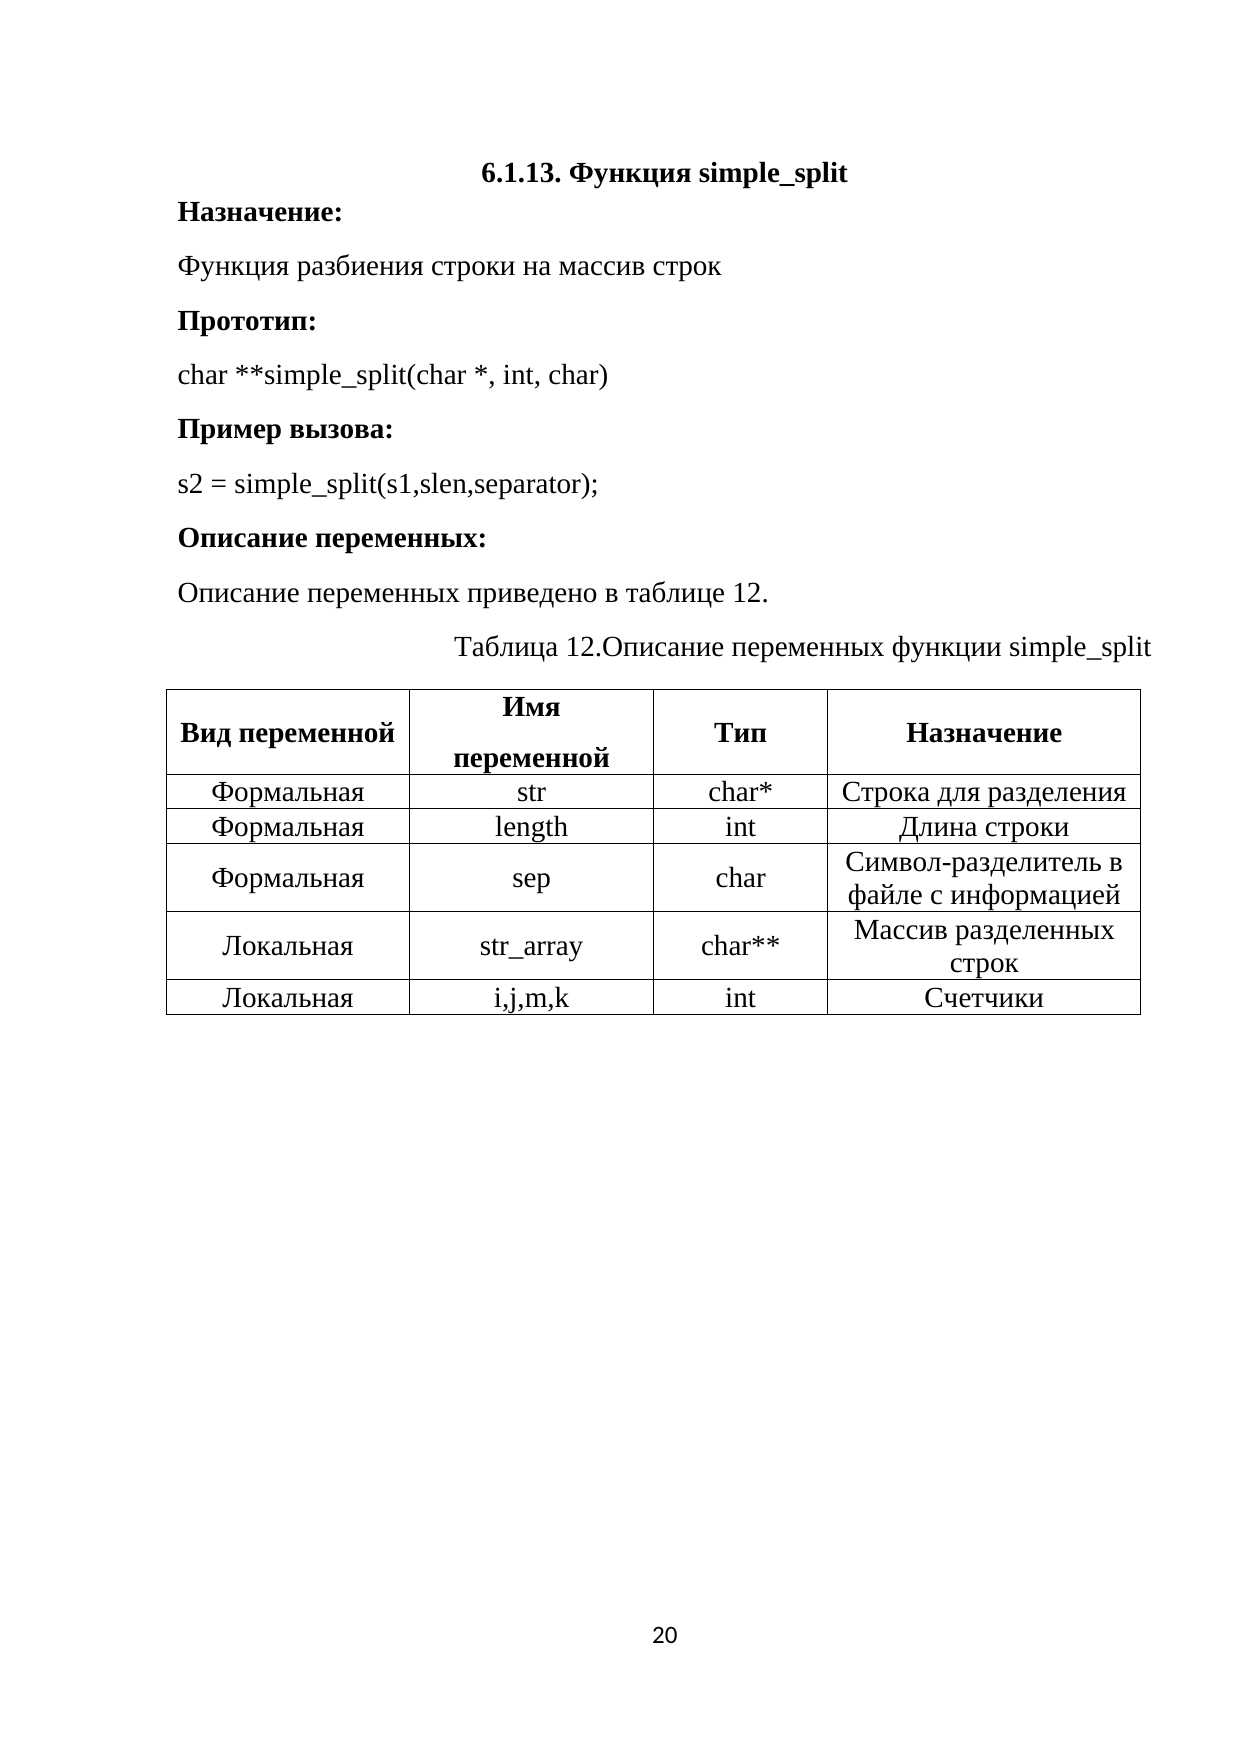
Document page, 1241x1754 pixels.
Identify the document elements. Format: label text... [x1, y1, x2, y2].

table_cell int [654, 980, 827, 1013]
table_cell Массив разделенных строк [828, 912, 1140, 979]
table_cell int [654, 809, 827, 843]
text s2 = simple_split(s1,slen,separator); [177, 466, 1152, 499]
table_header Имя переменной [410, 690, 653, 773]
table_cell Cчетчики [828, 980, 1140, 1013]
table_cell sep [410, 844, 653, 911]
table_cell str [410, 775, 653, 808]
table_cell Длина строки [828, 809, 1140, 843]
table_cell length [410, 809, 653, 843]
table_cell str_array [410, 912, 653, 979]
table_cell char** [654, 912, 827, 979]
text char **simple_split(char *, int, char) [177, 357, 1152, 391]
subtitle 6.1.13. Функция simple_split [177, 156, 1152, 189]
text Описание переменных приведено в таблице 12. [177, 575, 1152, 608]
table_cell Формальная [167, 775, 409, 808]
table_cell Символ-разделитель в файле с информацией [828, 844, 1140, 911]
table_header Вид переменной [167, 690, 409, 773]
text Функция разбиения строки на массив строк [177, 248, 1152, 282]
table_cell i,j,m,k [410, 980, 653, 1013]
table_cell char [654, 844, 827, 911]
table_cell Формальная [167, 844, 409, 911]
table_header Тип [654, 690, 827, 773]
table_cell Формальная [167, 809, 409, 843]
text Описание переменных: [177, 520, 1152, 554]
table_cell Локальная [167, 912, 409, 979]
table_cell char* [654, 775, 827, 808]
text Назначение: [177, 194, 1152, 228]
text Таблица 12.Описание переменных функции simple_split [177, 629, 1152, 663]
text Пример вызова: [177, 412, 1152, 445]
table_header Назначение [828, 690, 1140, 773]
text Прототип: [177, 303, 1152, 336]
table_cell Локальная [167, 980, 409, 1013]
table_cell Строка для разделения [828, 775, 1140, 808]
